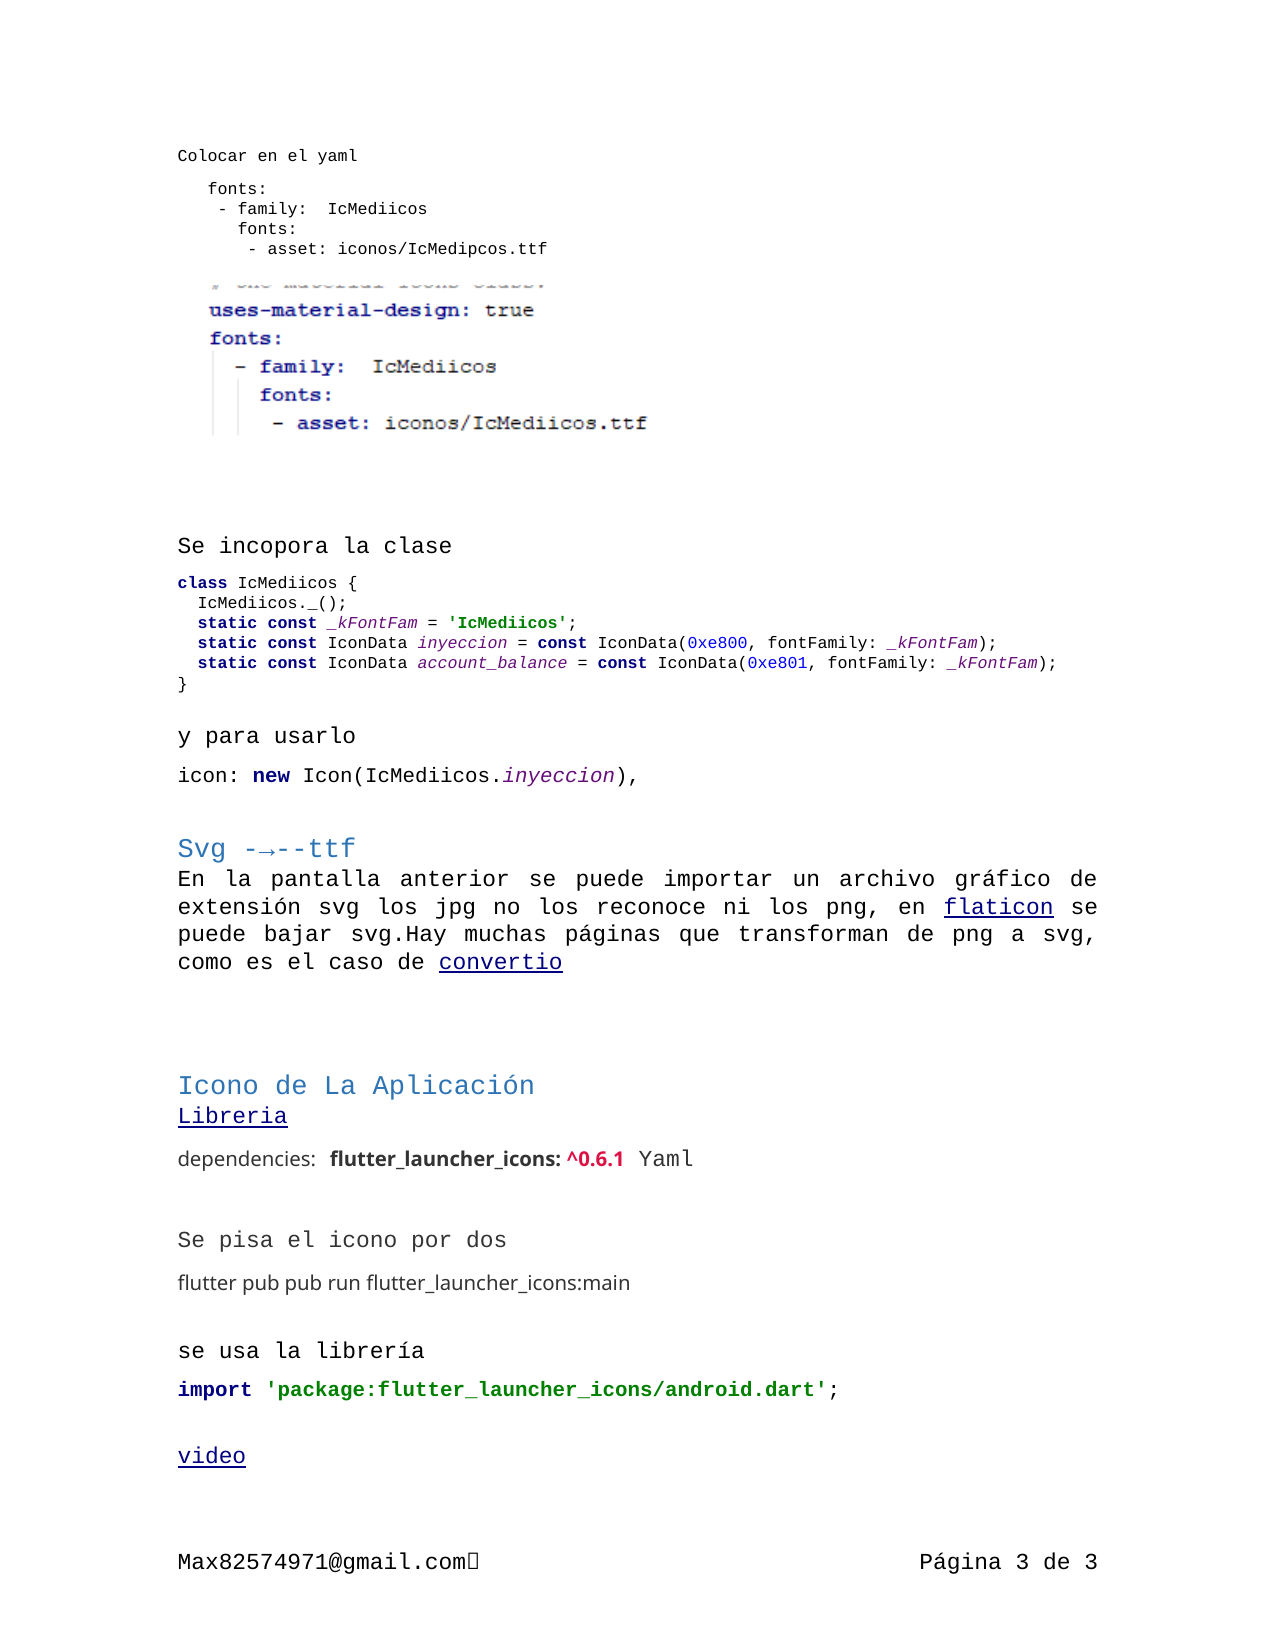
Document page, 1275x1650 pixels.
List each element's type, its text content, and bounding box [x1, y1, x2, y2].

text se usa la librería [177, 1339, 1098, 1365]
text static const _kFontFam = 'IcMediicos'; [177, 615, 1098, 634]
text flutter pub pub run flutter_launcher_icons:main [177, 1269, 1098, 1325]
text y para usarlo [177, 725, 1098, 751]
text En la pantalla anterior se puede importar un archivo gráfico de extensión svg los jpg no los reconoce ni los png, en flaticon se puede bajar svg.Hay muchas páginas que transforman de png a svg, como es el caso de convertio [177, 867, 1098, 976]
text } [177, 675, 1098, 694]
text Colocar en el yaml [177, 148, 1098, 166]
picture [189, 285, 714, 467]
text static const IconData inyeccion = const IconData(0xe800, fontFamily: _kFontFam); [177, 635, 1098, 654]
text class IcMediicos { [177, 575, 1098, 593]
text Se incopora la clase [177, 534, 1098, 560]
text import 'package:flutter_launcher_icons/android.dart'; [177, 1379, 1098, 1403]
subtitle Svg -→--ttf [177, 834, 1098, 865]
text icon: new Icon(IcMediicos.inyeccion), [177, 765, 1098, 789]
subtitle Icono de La Aplicación [177, 1072, 1098, 1103]
text dependencies: flutter_launcher_icons: ^0.6.1 Yaml [177, 1145, 1098, 1174]
text IcMediicos._(); [177, 595, 1098, 614]
text Se pisa el icono por dos [177, 1228, 1098, 1254]
text Libreria [177, 1105, 1098, 1131]
text video [177, 1445, 1098, 1471]
text fonts: - family: IcMediicos fonts: - asset: iconos/IcMedipcos.ttf [177, 180, 1098, 279]
text static const IconData account_balance = const IconData(0xe801, fontFamily: _kFontFam); [177, 655, 1098, 674]
